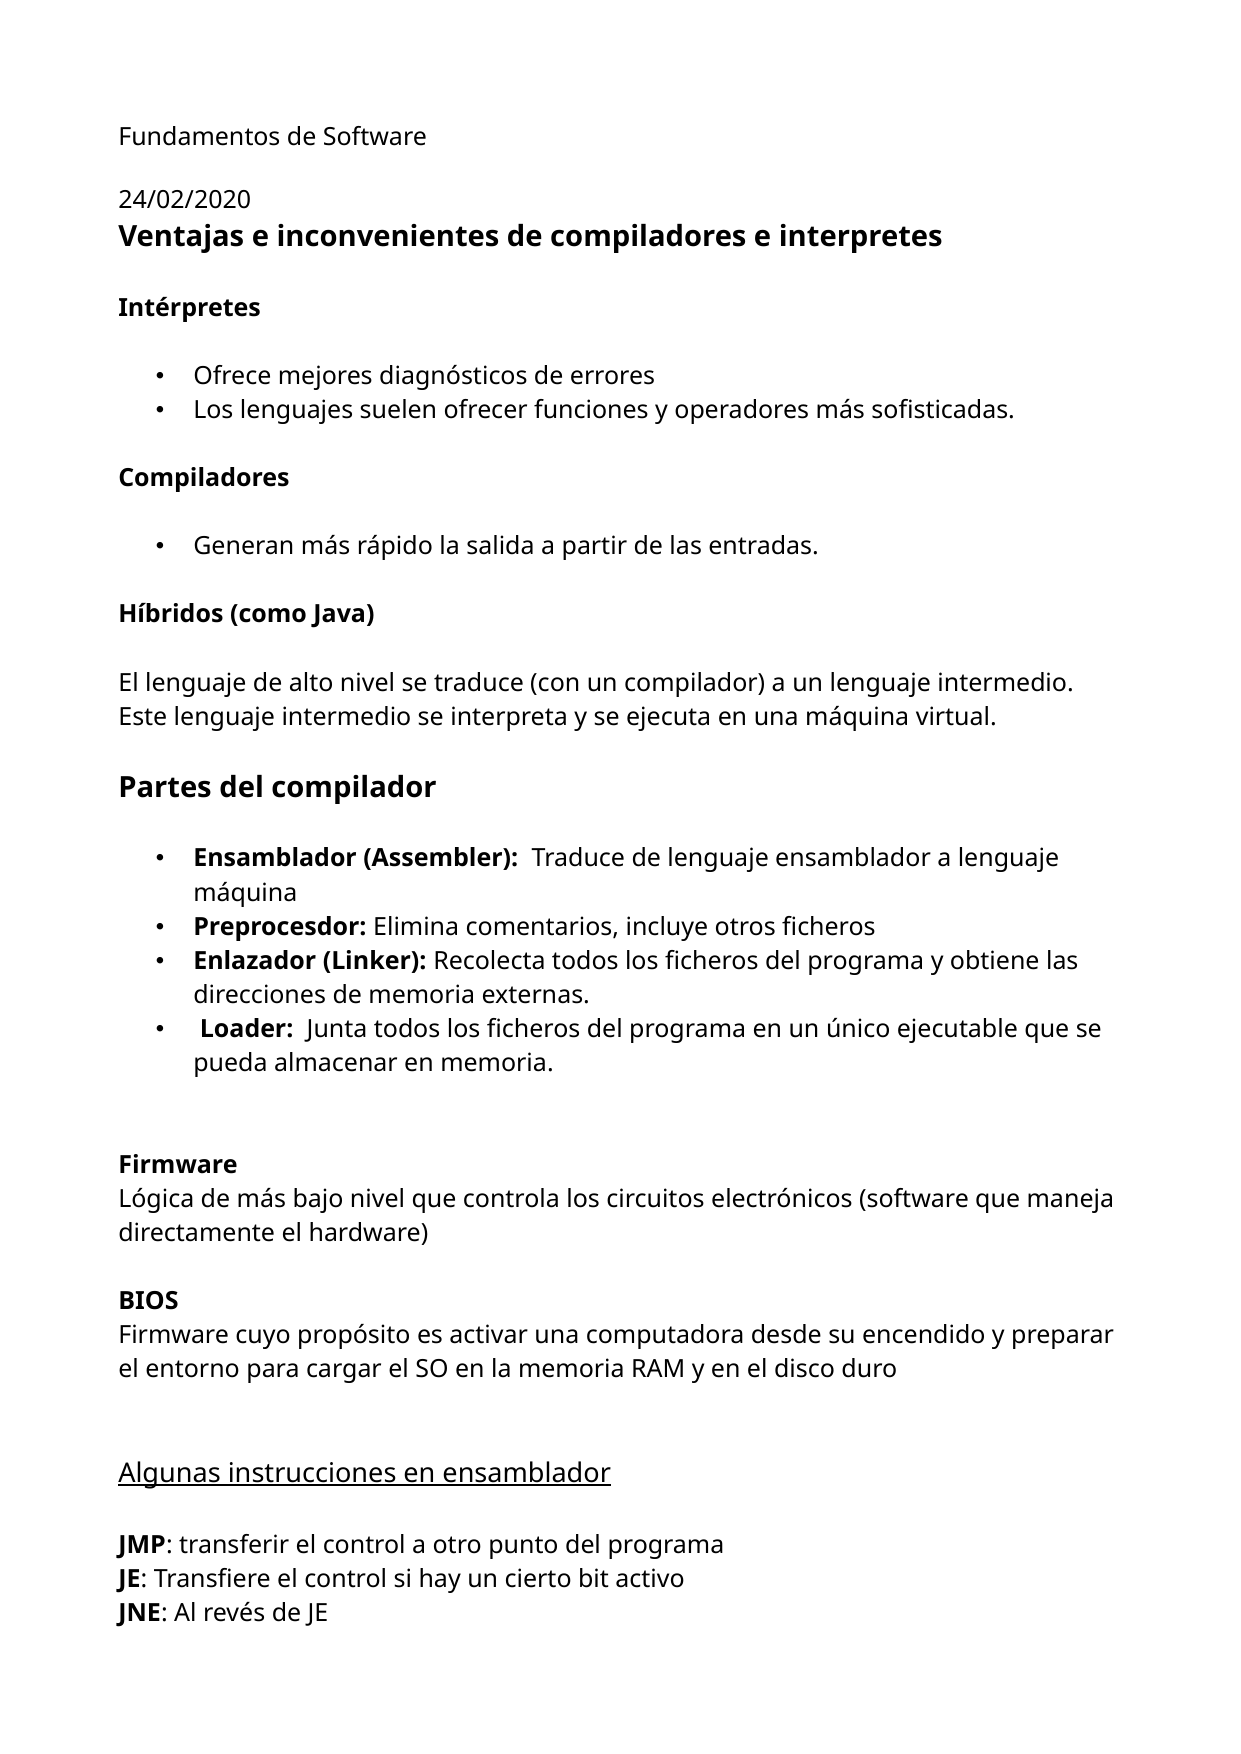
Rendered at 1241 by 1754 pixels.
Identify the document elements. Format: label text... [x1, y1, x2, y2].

list Los lenguajes suelen ofrecer funciones y operadores más sofisticadas. [156, 392, 1122, 426]
text BIOS [118, 1283, 1122, 1317]
text Compiladores [118, 460, 1122, 494]
text Partes del compilador [118, 766, 1122, 806]
list Enlazador (Linker): Recolecta todos los ficheros del programa y obtiene las direcciones de memoria externas. [156, 942, 1122, 1010]
text Ventajas e inconvenientes de compiladores e interpretes [118, 216, 1122, 255]
text Firmware [118, 1147, 1122, 1181]
text JE: Transfiere el control si hay un cierto bit activo [118, 1561, 1122, 1595]
text Híbridos (como Java) [118, 596, 1122, 630]
text Algunas instrucciones en ensamblador [118, 1453, 1122, 1490]
list Ofrece mejores diagnósticos de errores [156, 358, 1122, 392]
list Generan más rápido la salida a partir de las entradas. [156, 528, 1122, 562]
text 24/02/2020 [118, 182, 1122, 216]
text JNE: Al revés de JE [118, 1595, 1122, 1629]
text Intérpretes [118, 289, 1122, 323]
list Ensamblador (Assembler): Traduce de lenguaje ensamblador a lenguaje máquina [156, 840, 1122, 908]
list Loader: Junta todos los ficheros del programa en un único ejecutable que se pueda almacenar en memoria. [156, 1010, 1122, 1078]
text Firmware cuyo propósito es activar una computadora desde su encendido y preparar el entorno para cargar el SO en la memoria RAM y en el disco duro [118, 1317, 1122, 1385]
text El lenguaje de alto nivel se traduce (con un compilador) a un lenguaje intermedio. Este lenguaje intermedio se interpreta y se ejecuta en una máquina virtual. [118, 664, 1122, 732]
text JMP: transferir el control a otro punto del programa [118, 1527, 1122, 1561]
list Preprocesdor: Elimina comentarios, incluye otros ficheros [156, 908, 1122, 942]
text Lógica de más bajo nivel que controla los circuitos electrónicos (software que maneja directamente el hardware) [118, 1181, 1122, 1249]
